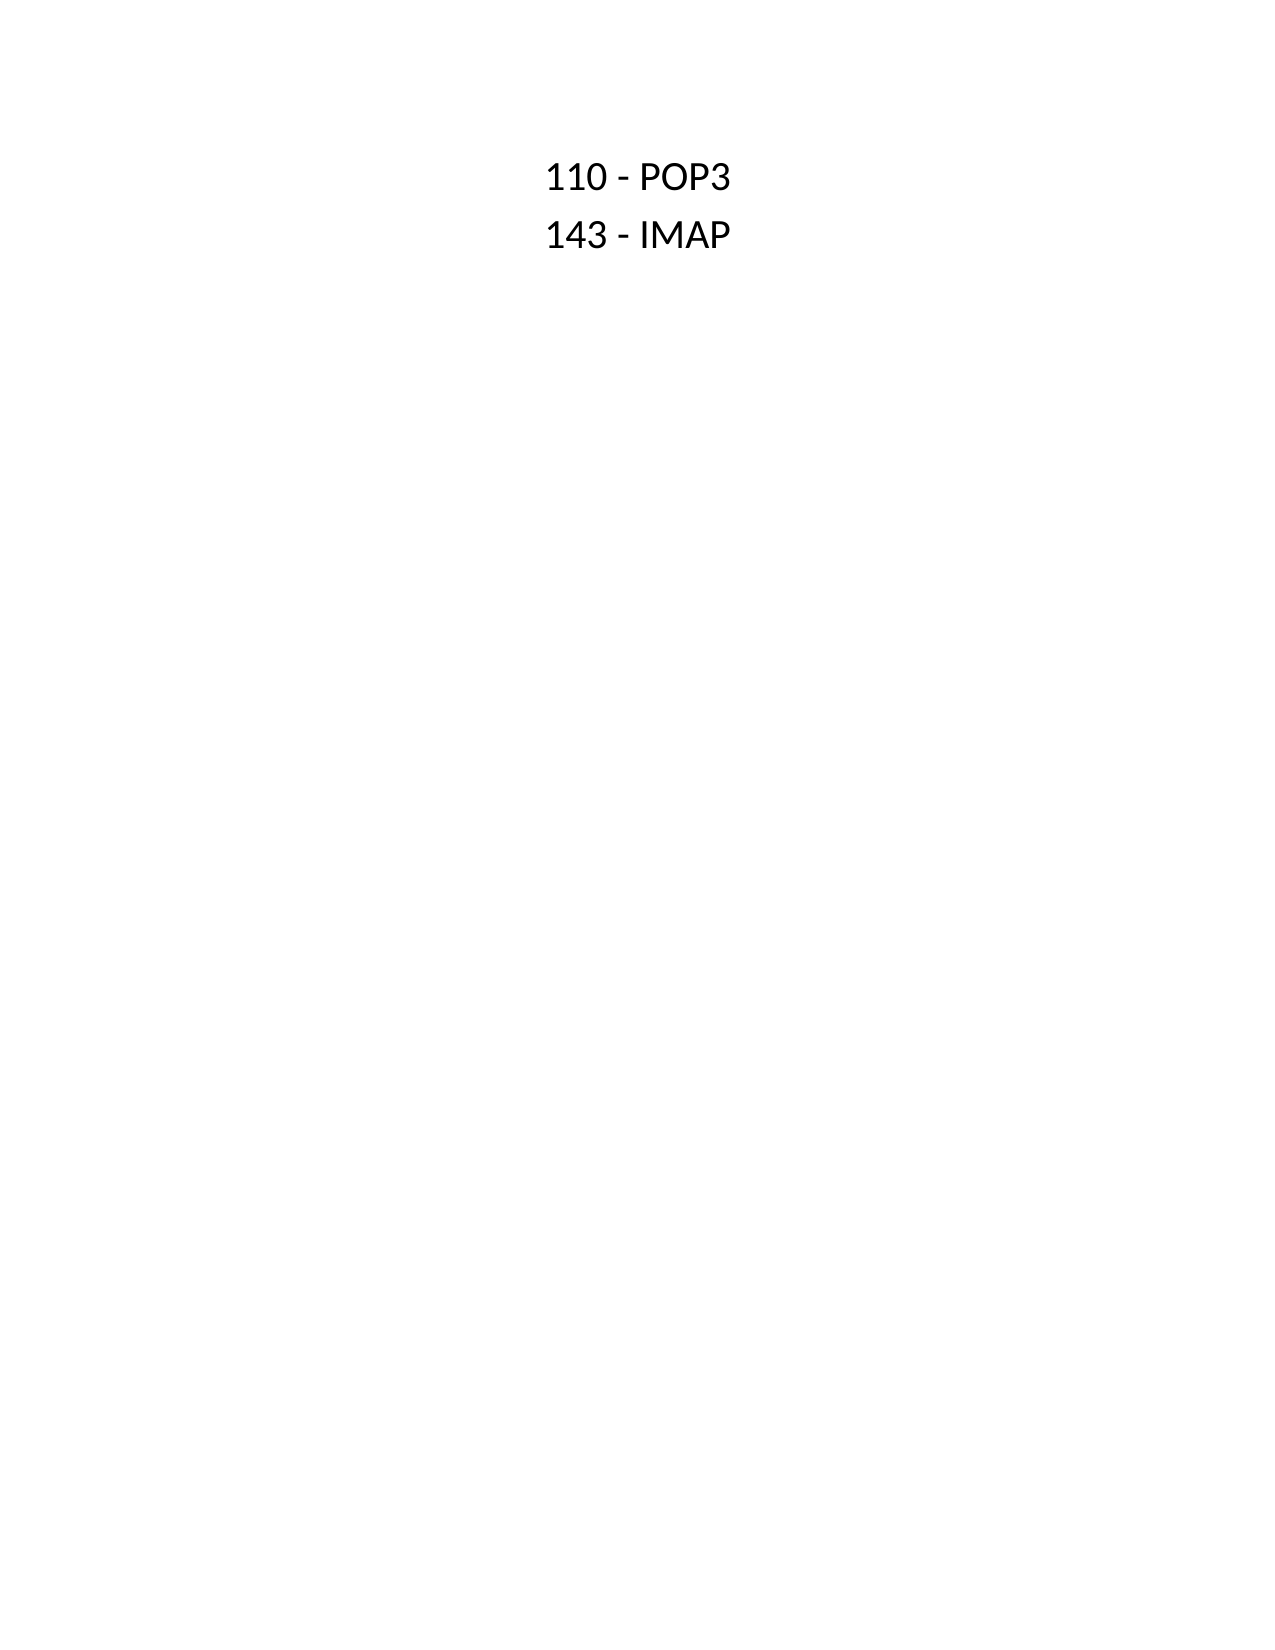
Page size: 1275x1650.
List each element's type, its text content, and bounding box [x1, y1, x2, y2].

text 110 - POP3 143 - IMAP [150, 150, 1125, 298]
